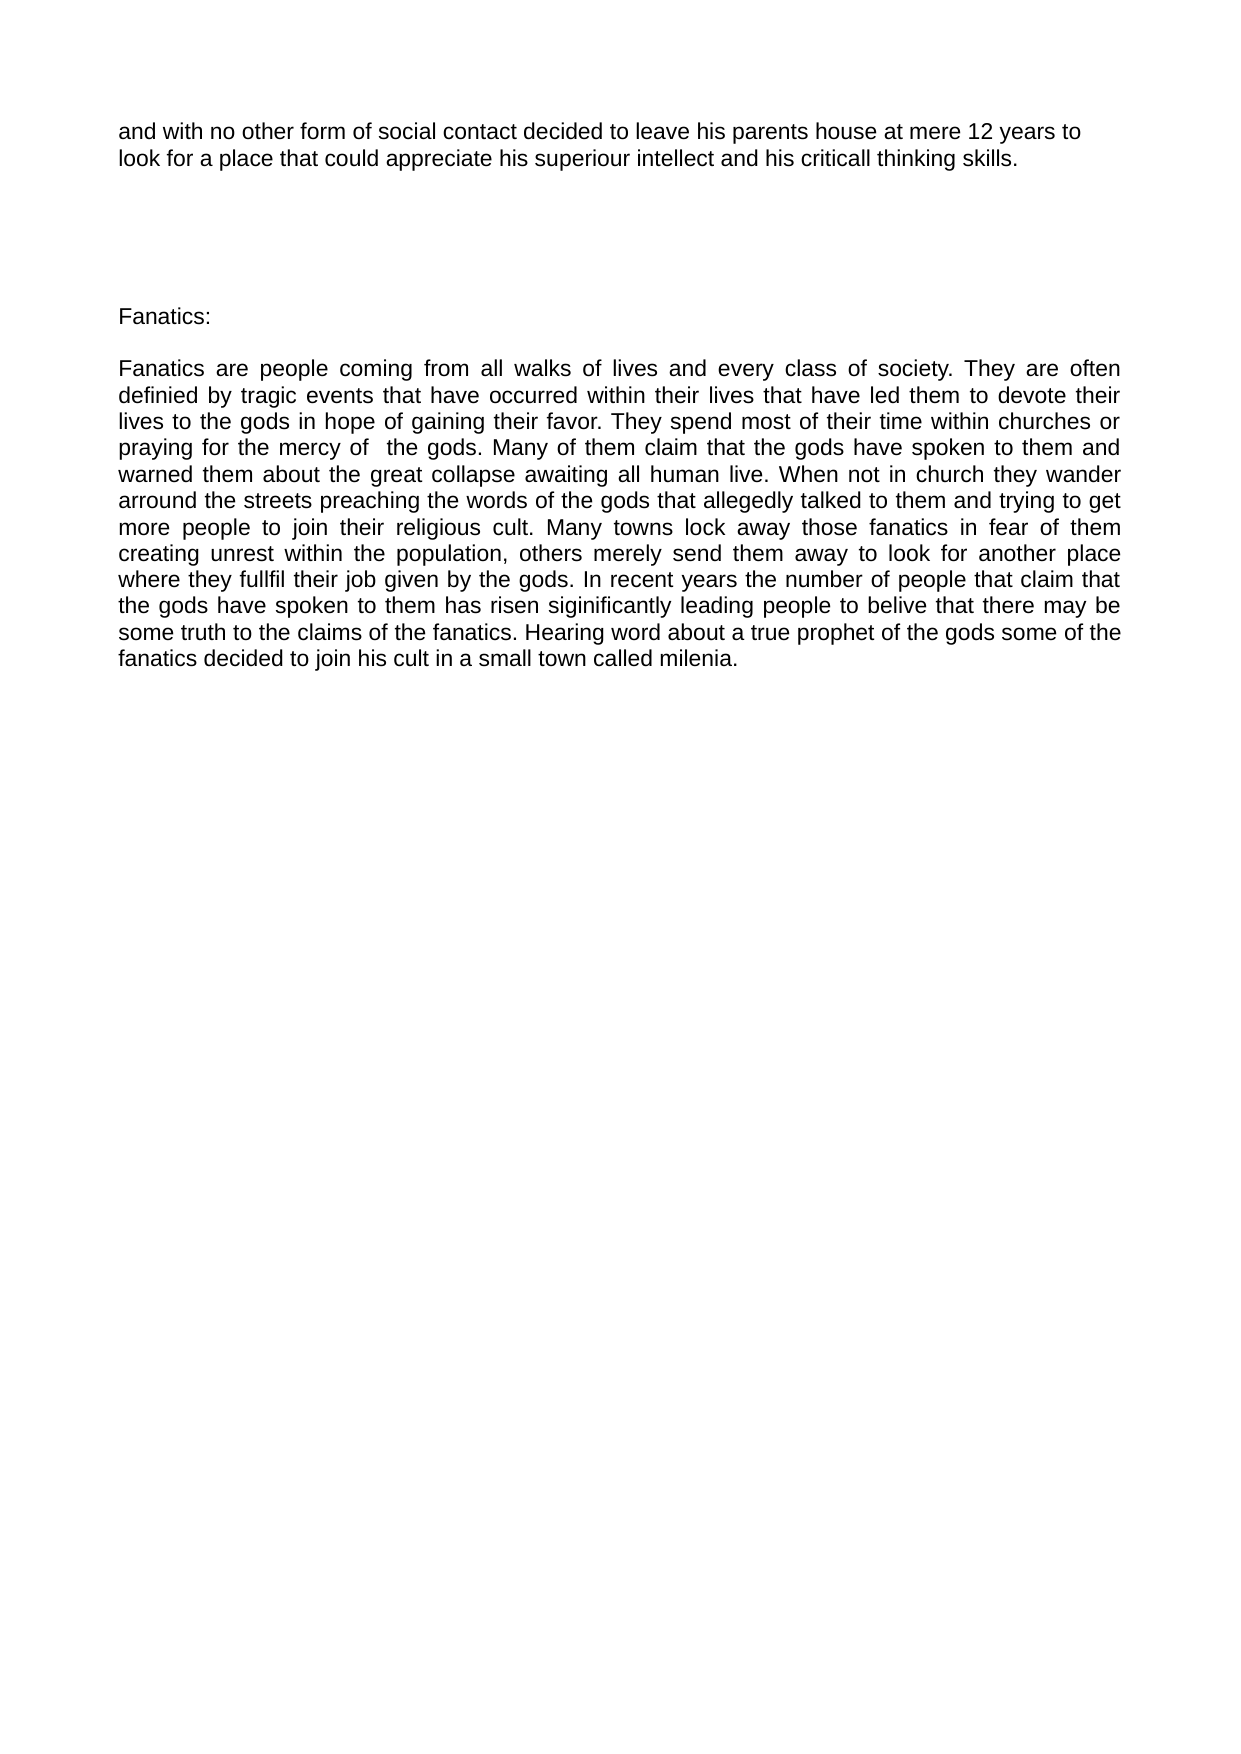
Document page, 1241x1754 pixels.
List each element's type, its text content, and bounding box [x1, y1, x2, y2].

text Fanatics: Fanatics are people coming from all walks of lives and every class of society. They are often definied by tragic events that have occurred within their lives that have led them to devote their lives to the gods in hope of gaining their favor. They spend most of their time within churches or praying for the mercy of the gods. Many of them claim that the gods have spoken to them and warned them about the great collapse awaiting all human live. When not in church they wander arround the streets preaching the words of the gods that allegedly talked to them and trying to get more people to join their religious cult. Many towns lock away those fanatics in fear of them creating unrest within the population, others merely send them away to look for another place where they fullfil their job given by the gods. In recent years the number of people that claim that the gods have spoken to them has risen siginificantly leading people to belive that there may be some truth to the claims of the fanatics. Hearing word about a true prophet of the gods some of the fanatics decided to join his cult in a small town called milenia. [118, 303, 1122, 672]
text and with no other form of social contact decided to leave his parents house at mere 12 years to look for a place that could appreciate his superiour intellect and his criticall thinking skills. [118, 118, 1122, 171]
